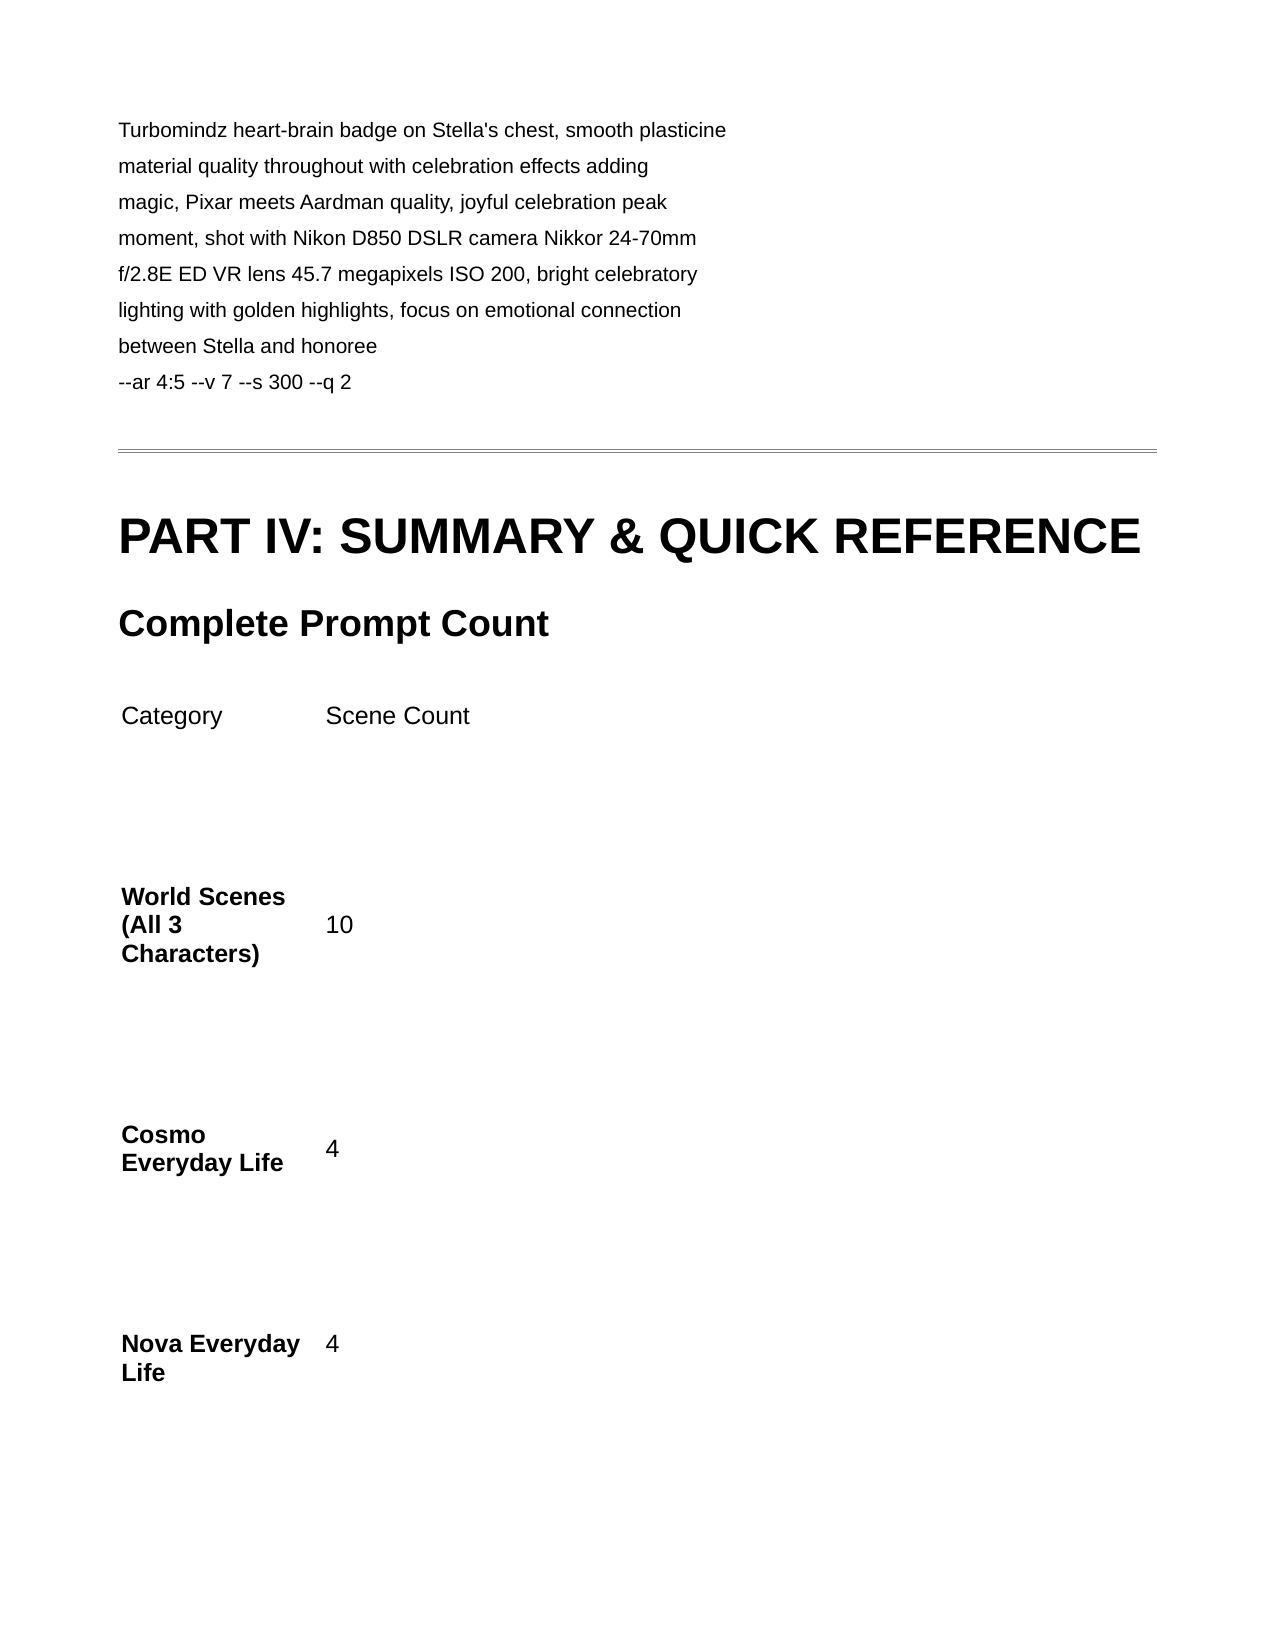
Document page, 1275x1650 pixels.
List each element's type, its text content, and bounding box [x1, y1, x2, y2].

table_cell World Scenes (All 3 Characters) [118, 879, 322, 1117]
text lighting with golden highlights, focus on emotional connection [118, 298, 1157, 322]
table_header Category [118, 698, 322, 879]
table_cell 4 [323, 1326, 530, 1506]
text --ar 4:5 --v 7 --s 300 --q 2 [118, 370, 1157, 394]
table_cell Nova Everyday Life [118, 1326, 322, 1506]
table_header Scene Count [323, 698, 530, 879]
text f/2.8E ED VR lens 45.7 megapixels ISO 200, bright celebratory [118, 262, 1157, 286]
text between Stella and honoree [118, 334, 1157, 358]
table_cell Cosmo Everyday Life [118, 1117, 322, 1326]
text magic, Pixar meets Aardman quality, joyful celebration peak [118, 190, 1157, 214]
subtitle Complete Prompt Count [118, 601, 1157, 644]
text material quality throughout with celebration effects adding [118, 154, 1157, 178]
subtitle PART IV: SUMMARY & QUICK REFERENCE [118, 506, 1157, 564]
text Turbomindz heart-brain badge on Stella's chest, smooth plasticine [118, 118, 1157, 142]
table_cell 10 [323, 879, 530, 1117]
table_cell 4 [323, 1117, 530, 1326]
text moment, shot with Nikon D850 DSLR camera Nikkor 24-70mm [118, 226, 1157, 250]
